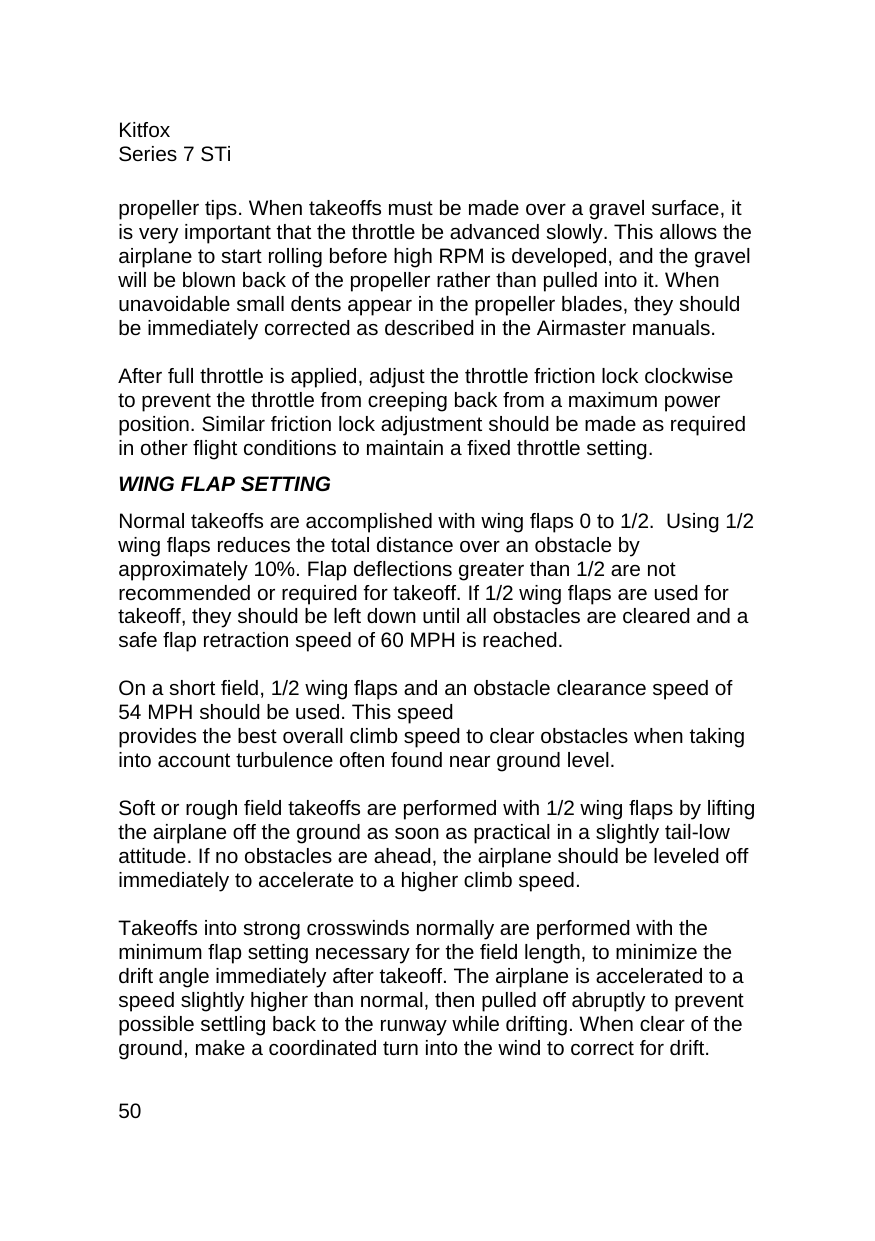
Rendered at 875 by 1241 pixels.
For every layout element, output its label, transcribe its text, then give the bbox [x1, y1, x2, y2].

text provides the best overall climb speed to clear obstacles when taking into account turbulence often found near ground level. [118, 724, 756, 772]
text After full throttle is applied, adjust the throttle friction lock clockwise to prevent the throttle from creeping back from a maximum power position. Similar friction lock adjustment should be made as required in other flight conditions to maintain a fixed throttle setting. [118, 364, 756, 459]
text Takeoffs into strong crosswinds normally are performed with the minimum flap setting necessary for the field length, to minimize the drift angle immediately after takeoff. The airplane is accelerated to a speed slightly higher than normal, then pulled off abruptly to prevent possible settling back to the runway while drifting. When clear of the ground, make a coordinated turn into the wind to correct for drift. [118, 916, 756, 1059]
text propeller tips. When takeoffs must be made over a gravel surface, it is very important that the throttle be advanced slowly. This allows the airplane to start rolling before high RPM is developed, and the gravel will be blown back of the propeller rather than pulled into it. When unavoidable small dents appear in the propeller blades, they should be immediately corrected as described in the Airmaster manuals. [118, 196, 756, 340]
subtitle WING FLAP SETTING [118, 472, 756, 496]
text Soft or rough field takeoffs are performed with 1/2 wing flaps by lifting the airplane off the ground as soon as practical in a slightly tail-low attitude. If no obstacles are ahead, the airplane should be leveled off immediately to accelerate to a higher climb speed. [118, 796, 756, 892]
text Normal takeoffs are accomplished with wing flaps 0 to 1/2. Using 1/2 wing flaps reduces the total distance over an obstacle by approximately 10%. Flap deflections greater than 1/2 are not recommended or required for takeoff. If 1/2 wing flaps are used for takeoff, they should be left down until all obstacles are cleared and a safe flap retraction speed of 60 MPH is reached. [118, 508, 756, 652]
text On a short field, 1/2 wing flaps and an obstacle clearance speed of 54 MPH should be used. This speed [118, 676, 756, 724]
